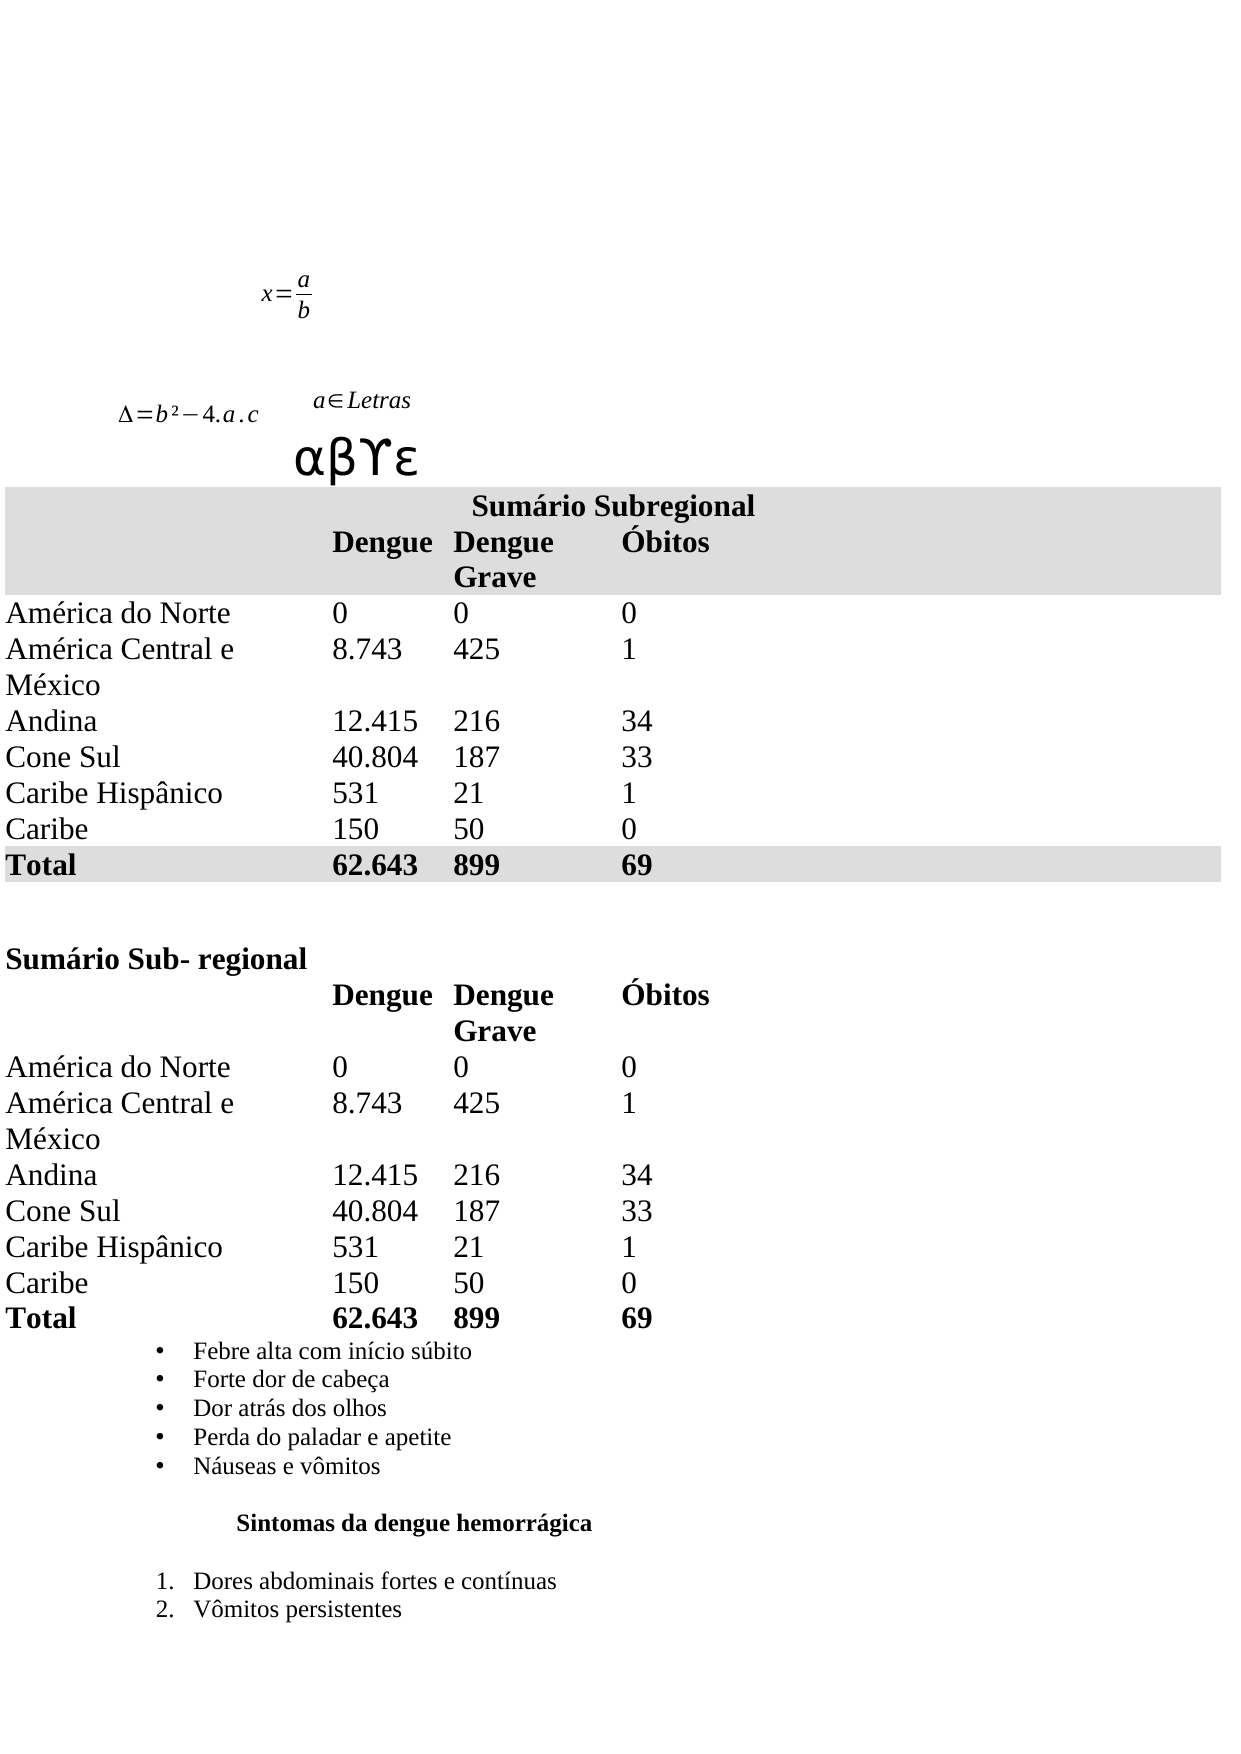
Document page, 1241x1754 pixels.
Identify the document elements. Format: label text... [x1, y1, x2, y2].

table_cell 8.743 [332, 631, 453, 702]
table_header Sumário Subregional [5, 487, 1221, 523]
table_cell 50 [453, 810, 621, 846]
table_cell 69 [621, 846, 1221, 882]
table_cell 216 [453, 703, 621, 738]
table_cell 0 [332, 1048, 453, 1084]
table_cell 1 [621, 1084, 1221, 1156]
table_cell 0 [621, 1048, 1221, 1084]
table_cell 12.415 [332, 1156, 453, 1192]
list Perda do paladar e apetite [156, 1422, 1122, 1451]
table_cell 62.643 [332, 846, 453, 882]
table_cell 50 [453, 1264, 621, 1300]
table_cell 150 [332, 810, 453, 846]
table_cell América Central e México [5, 1084, 332, 1156]
table_cell 1 [621, 631, 1221, 702]
table_cell 34 [621, 703, 1221, 738]
table_cell 425 [453, 631, 621, 702]
list Dores abdominais fortes e contínuas [156, 1566, 1122, 1594]
table_cell 40.804 [332, 739, 453, 774]
table_cell Dengue Grave [453, 523, 621, 595]
table_cell Cone Sul [5, 739, 332, 774]
table_cell 0 [332, 595, 453, 631]
table_cell 0 [621, 1264, 1221, 1300]
table_cell Caribe Hispânico [5, 1228, 332, 1264]
table_cell 0 [621, 810, 1221, 846]
table_cell 531 [332, 1228, 453, 1264]
table_cell 531 [332, 774, 453, 810]
table_cell 1 [621, 774, 1221, 810]
table_cell Dengue [332, 523, 453, 595]
table_cell [5, 523, 332, 595]
table_cell Caribe Hispânico [5, 774, 332, 810]
table_cell Caribe [5, 810, 332, 846]
table_header [332, 940, 453, 976]
table_cell 899 [453, 846, 621, 882]
table_cell [5, 976, 332, 1048]
table_cell América Central e México [5, 631, 332, 702]
table_cell Caribe [5, 1264, 332, 1300]
table_cell 33 [621, 739, 1221, 774]
table_cell Dengue Grave [453, 976, 621, 1048]
list Forte dor de cabeça [156, 1364, 1122, 1393]
table_header [453, 940, 621, 976]
table_header [621, 940, 1221, 976]
text αβϒε [118, 429, 1122, 487]
table_cell 0 [453, 1048, 621, 1084]
table_cell 8.743 [332, 1084, 453, 1156]
table_cell 34 [621, 1156, 1221, 1192]
table_cell Total [5, 1300, 332, 1336]
table_cell Óbitos [621, 523, 1221, 595]
table_cell 62.643 [332, 1300, 453, 1336]
list Febre alta com início súbito [156, 1336, 1122, 1364]
text Sintomas da dengue hemorrágica [118, 1508, 1122, 1537]
table_cell 0 [453, 595, 621, 631]
table_cell 0 [621, 595, 1221, 631]
table_cell 187 [453, 1192, 621, 1228]
table_cell Cone Sul [5, 1192, 332, 1228]
table_cell 21 [453, 774, 621, 810]
table_cell Andina [5, 1156, 332, 1192]
table_cell 33 [621, 1192, 1221, 1228]
table_cell América do Norte [5, 595, 332, 631]
table_cell 1 [621, 1228, 1221, 1264]
table_cell 216 [453, 1156, 621, 1192]
table_cell 69 [621, 1300, 1221, 1336]
table_cell 40.804 [332, 1192, 453, 1228]
table_cell América do Norte [5, 1048, 332, 1084]
table_cell 187 [453, 739, 621, 774]
table_header Sumário Sub- regional [5, 940, 332, 976]
table_cell Total [5, 846, 332, 882]
table_cell 150 [332, 1264, 453, 1300]
table_cell Óbitos [621, 976, 1221, 1048]
table_cell Andina [5, 703, 332, 738]
list Vômitos persistentes [156, 1594, 1122, 1623]
table_cell Dengue [332, 976, 453, 1048]
table_cell 21 [453, 1228, 621, 1264]
list Náuseas e vômitos [156, 1451, 1122, 1479]
table_cell 12.415 [332, 703, 453, 738]
table_cell 899 [453, 1300, 621, 1336]
list Dor atrás dos olhos [156, 1393, 1122, 1422]
table_cell 425 [453, 1084, 621, 1156]
